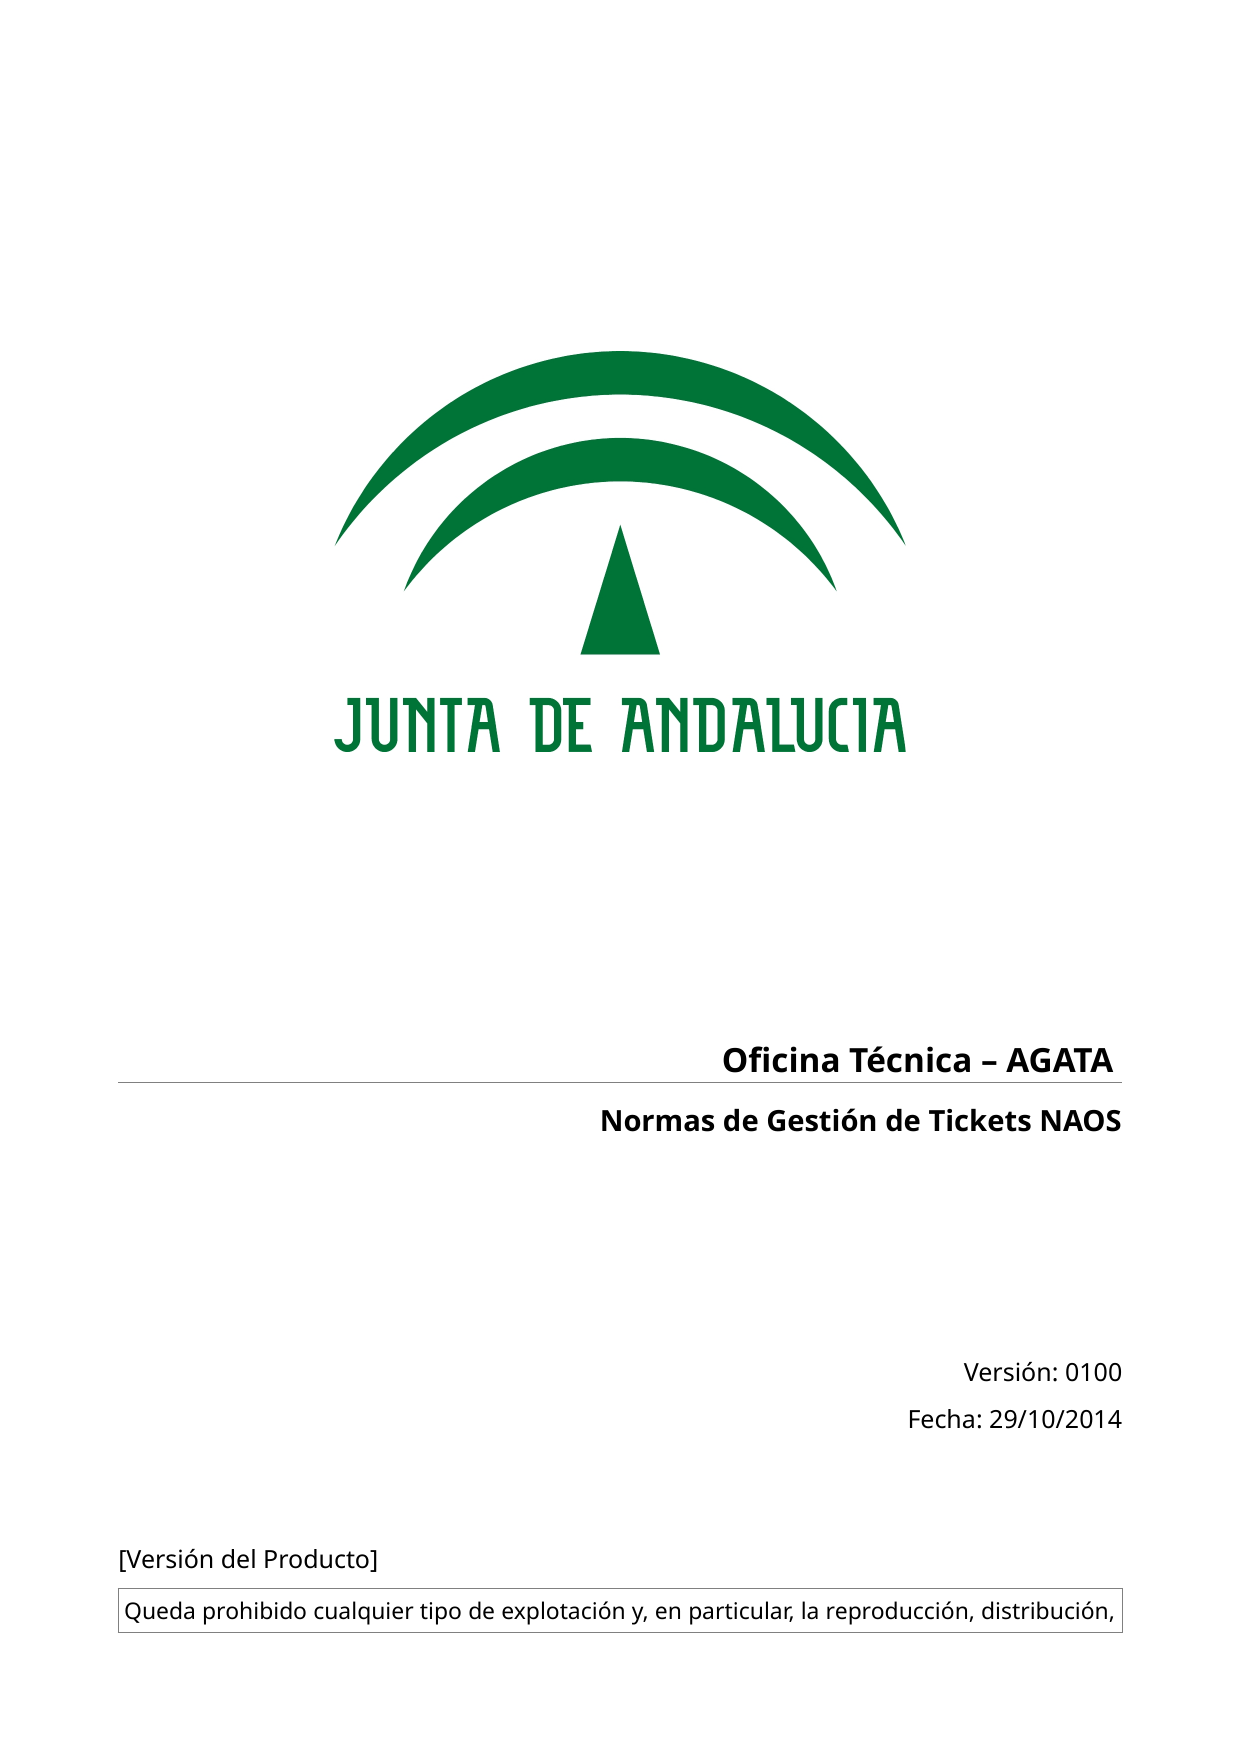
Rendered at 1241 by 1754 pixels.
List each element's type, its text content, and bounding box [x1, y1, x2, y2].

text Fecha: 29/10/2014 [118, 1402, 1122, 1436]
text Oficina Técnica – AGATA [118, 1036, 1122, 1082]
picture [334, 351, 906, 752]
text [Versión del Producto] [118, 1541, 1122, 1575]
text Versión: 0100 [118, 1355, 1122, 1389]
title Normas de Gestión de Tickets NAOS [118, 1101, 1122, 1140]
table_header Queda prohibido cualquier tipo de explotación y, en particular, la reproducción, distribución, [119, 1589, 1122, 1632]
